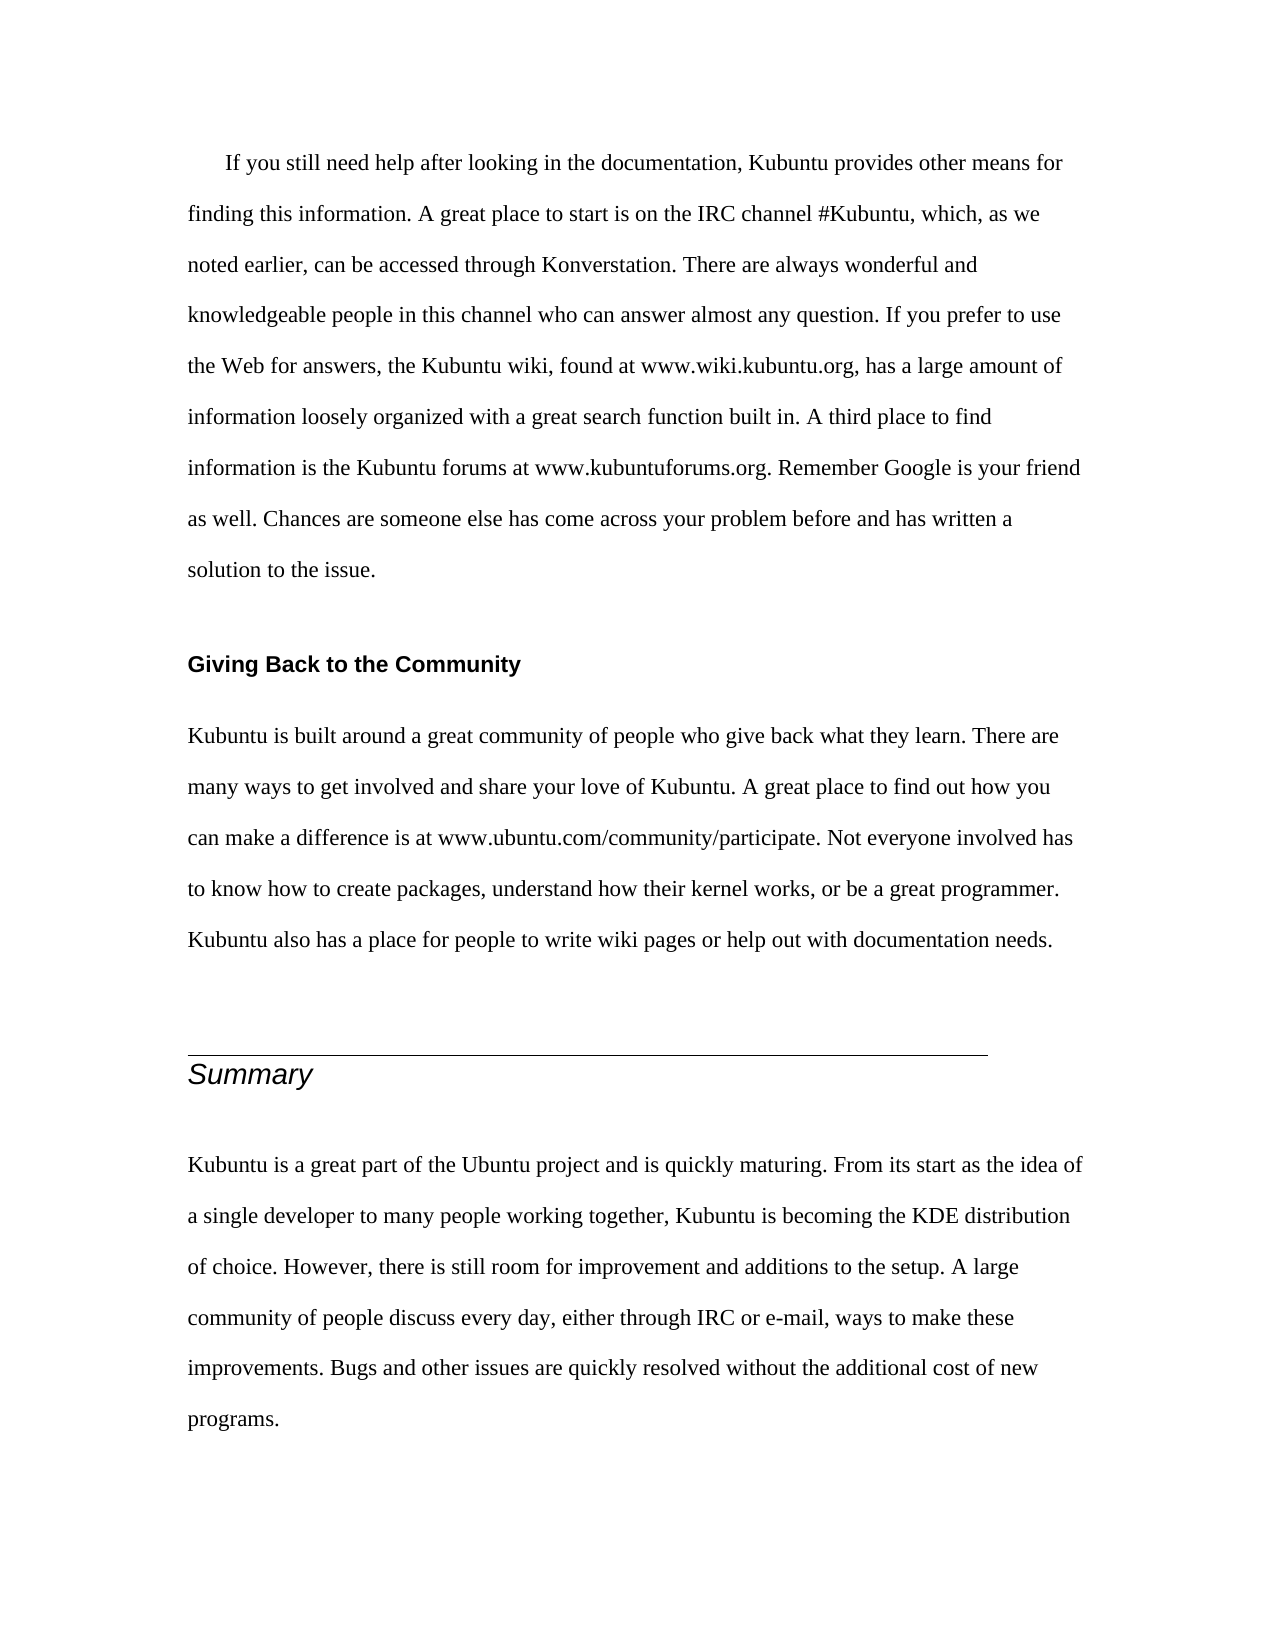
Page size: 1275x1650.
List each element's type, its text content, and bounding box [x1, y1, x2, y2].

text Giving Back to the Community [187, 651, 1087, 677]
text Kubuntu is built around a great community of people who give back what they learn. There are many ways to get involved and share your love of Kubuntu. A great place to find out how you can make a difference is at www.ubuntu.com/community/participate. Not everyone involved has to know how to create packages, understand how their kernel works, or be a great programmer. Kubuntu also has a place for people to write wiki pages or help out with documentation needs. [187, 723, 1087, 952]
text Kubuntu is a great part of the Ubuntu project and is quickly maturing. From its start as the idea of a single developer to many people working together, Kubuntu is becoming the KDE distribution of choice. However, there is still room for improvement and additions to the setup. A large community of people discuss every day, either through IRC or e-mail, ways to make these improvements. Bugs and other issues are quickly resolved without the additional cost of new programs. [187, 1152, 1087, 1432]
text If you still need help after looking in the documentation, Kubuntu provides other means for finding this information. A great place to start is on the IRC channel #Kubuntu, which, as we noted earlier, can be accessed through Konverstation. There are always wonderful and knowledgeable people in this channel who can answer almost any question. If you prefer to use the Web for answers, the Kubuntu wiki, found at www.wiki.kubuntu.org, has a large amount of information loosely organized with a great search function built in. A third place to find information is the Kubuntu forums at www.kubuntuforums.org. Remember Google is your friend as well. Chances are someone else has come across your problem before and has written a solution to the issue. [187, 150, 1087, 582]
text Summary [187, 1056, 988, 1090]
